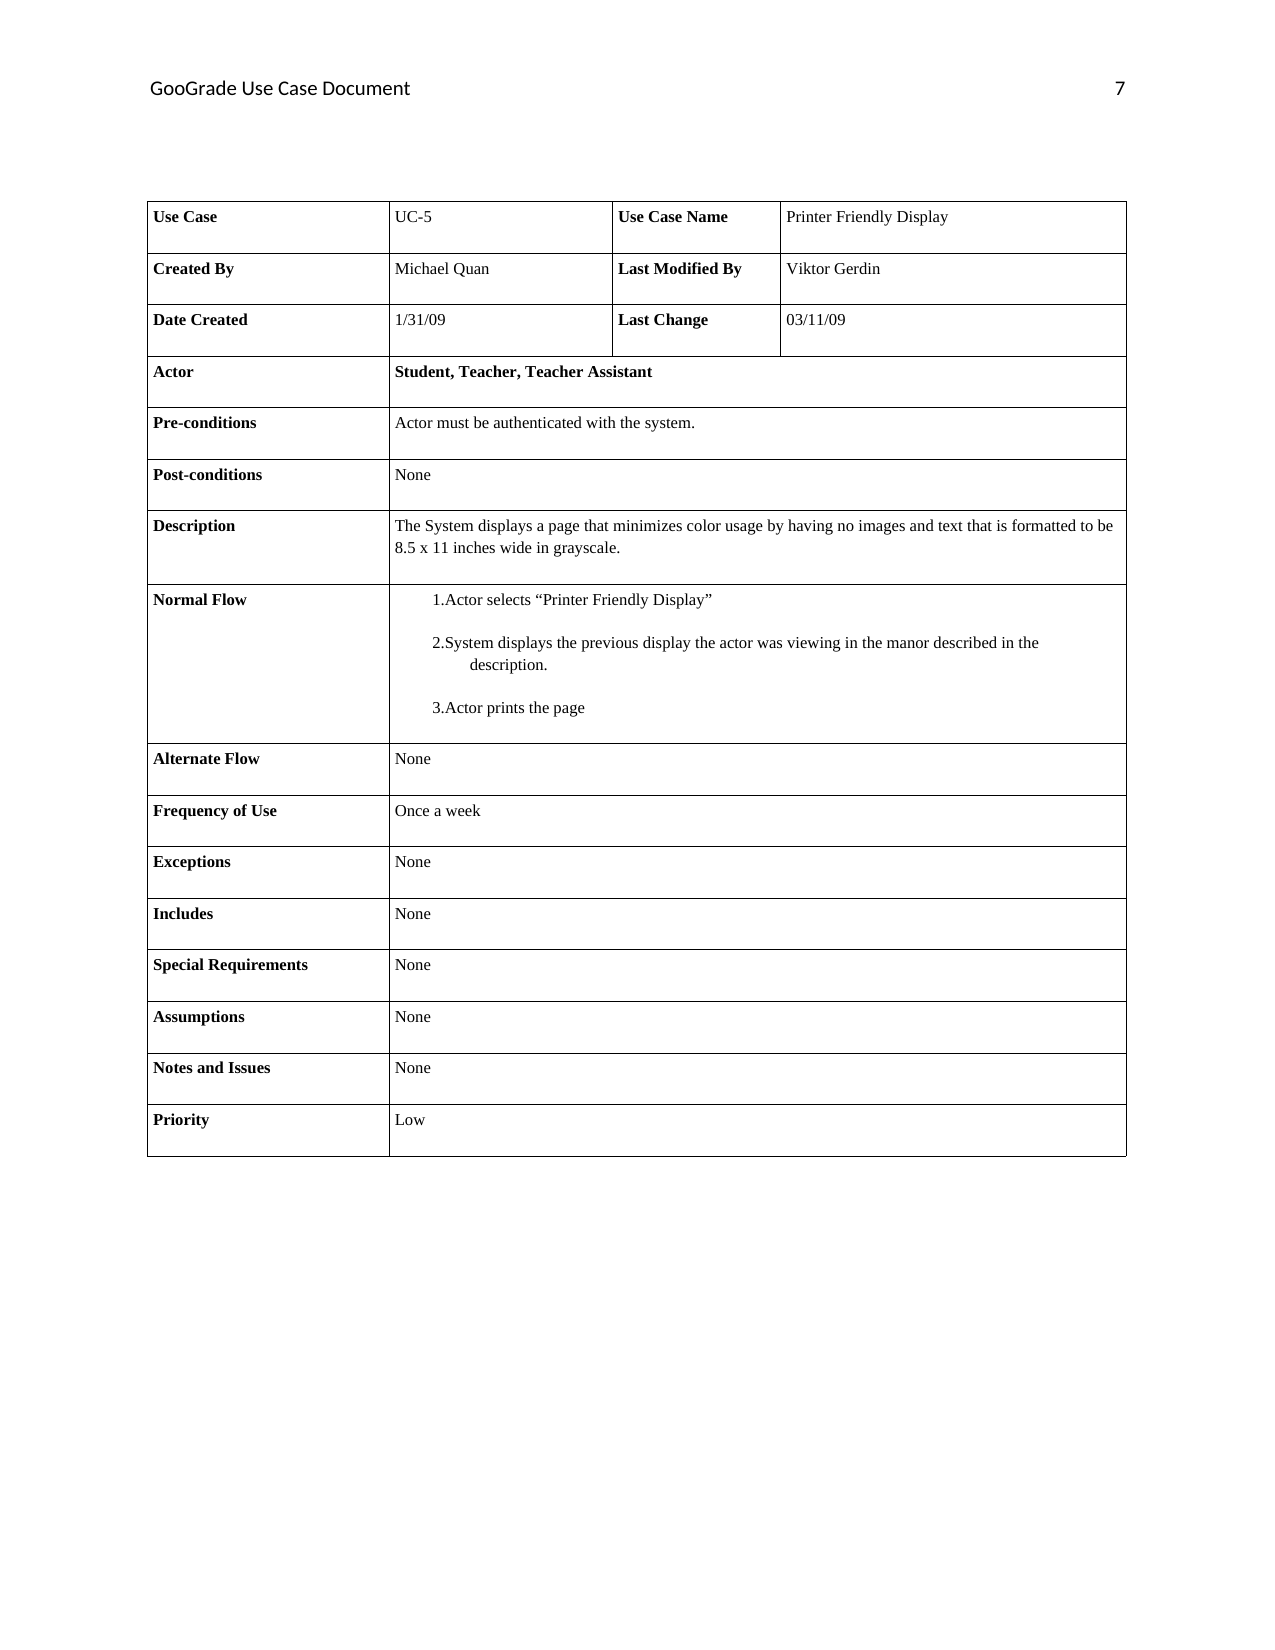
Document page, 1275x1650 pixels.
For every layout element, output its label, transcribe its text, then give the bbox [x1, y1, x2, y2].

table_header UC-5 [390, 202, 612, 253]
table_cell 03/11/09 [781, 305, 1126, 356]
table_cell Assumptions [148, 1002, 389, 1052]
table_cell Normal Flow [148, 585, 389, 743]
table_header Use Case [148, 202, 389, 253]
table_cell Actor selects “Printer Friendly Display” System displays the previous display the actor was viewing in the manor described in the description. Actor prints the page [390, 585, 1126, 743]
table_cell Actor must be authenticated with the system. [390, 408, 1126, 459]
table_cell Last Modified By [613, 254, 780, 304]
table_cell Description [148, 511, 389, 584]
table_cell Student, Teacher, Teacher Assistant [390, 357, 1126, 407]
table_cell Viktor Gerdin [781, 254, 1126, 304]
table_cell Pre-conditions [148, 408, 389, 459]
table_cell Actor [148, 357, 389, 407]
table_cell None [390, 1054, 1126, 1104]
table_cell Exceptions [148, 847, 389, 898]
table_header Printer Friendly Display [781, 202, 1126, 253]
table_cell Post-conditions [148, 460, 389, 510]
table_cell Once a week [390, 796, 1126, 846]
table_cell None [390, 950, 1126, 1001]
table_cell Priority [148, 1105, 389, 1156]
table_cell Michael Quan [390, 254, 612, 304]
table_cell Notes and Issues [148, 1054, 389, 1104]
table_header Use Case Name [613, 202, 780, 253]
table_cell None [390, 847, 1126, 898]
table_cell Date Created [148, 305, 389, 356]
table_cell Created By [148, 254, 389, 304]
table_cell Special Requirements [148, 950, 389, 1001]
table_cell Frequency of Use [148, 796, 389, 846]
table_cell None [390, 744, 1126, 795]
table_cell The System displays a page that minimizes color usage by having no images and text that is formatted to be 8.5 x 11 inches wide in grayscale. [390, 511, 1126, 584]
table_cell Low [390, 1105, 1126, 1156]
table_cell None [390, 460, 1126, 510]
table_cell Alternate Flow [148, 744, 389, 795]
table_cell None [390, 899, 1126, 949]
table_cell 1/31/09 [390, 305, 612, 356]
table_cell None [390, 1002, 1126, 1052]
table_cell Includes [148, 899, 389, 949]
table_cell Last Change [613, 305, 780, 356]
